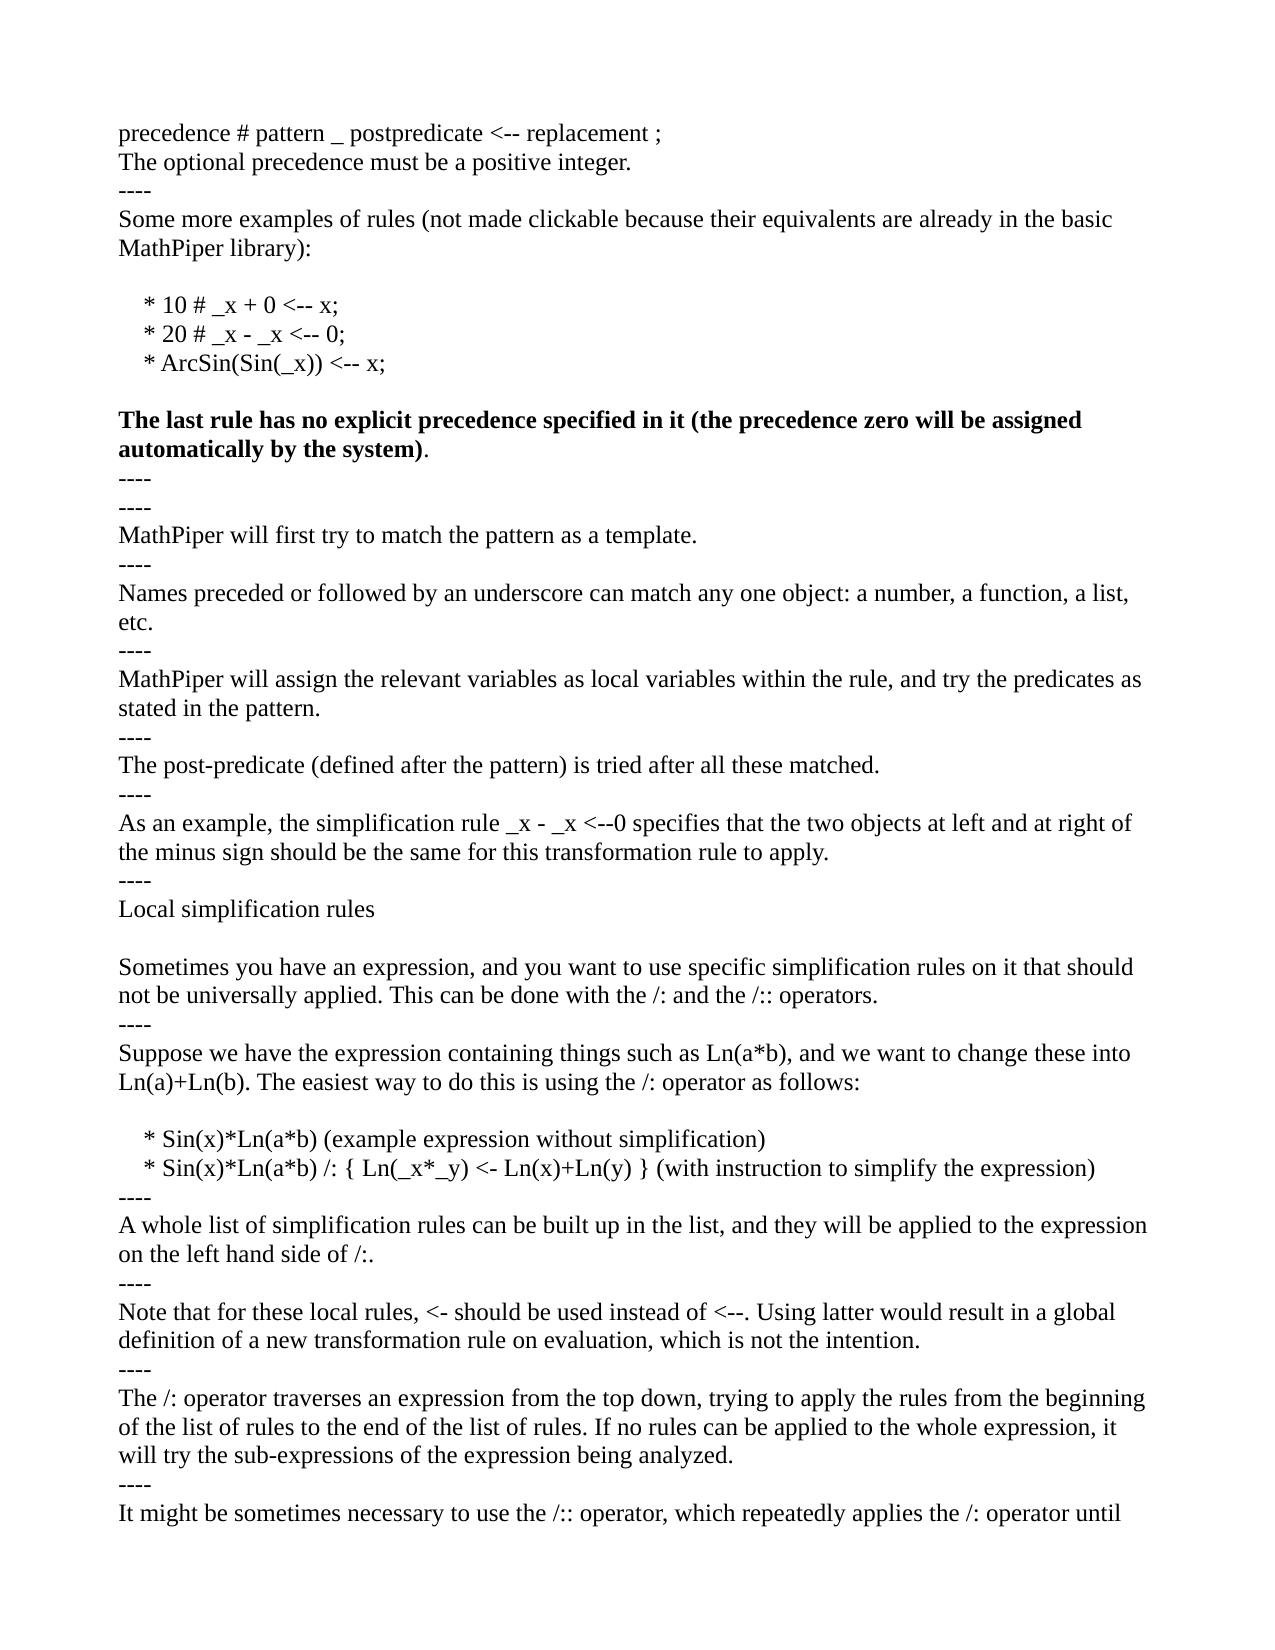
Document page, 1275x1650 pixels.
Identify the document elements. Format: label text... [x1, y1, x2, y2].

text ---- [118, 779, 1157, 808]
text ---- [118, 549, 1157, 578]
text The /: operator traverses an expression from the top down, trying to apply the rules from the beginning of the list of rules to the end of the list of rules. If no rules can be applied to the whole expression, it will try the sub-expressions of the expression being analyzed. [118, 1383, 1157, 1469]
text ---- [118, 1009, 1157, 1038]
text Sometimes you have an expression, and you want to use specific simplification rules on it that should not be universally applied. This can be done with the /: and the /:: operators. [118, 952, 1157, 1009]
text Some more examples of rules (not made clickable because their equivalents are already in the basic MathPiper library): [118, 204, 1157, 262]
text ---- [118, 1469, 1157, 1498]
text Names preceded or followed by an underscore can match any one object: a number, a function, a list, etc. [118, 578, 1157, 636]
text As an example, the simplification rule _x - _x <--0 specifies that the two objects at left and at right of the minus sign should be the same for this transformation rule to apply. [118, 808, 1157, 866]
text The last rule has no explicit precedence specified in it (the precedence zero will be assigned automatically by the system). [118, 406, 1157, 463]
text ---- [118, 866, 1157, 894]
text ---- [118, 636, 1157, 664]
text The post-predicate (defined after the pattern) is tried after all these matched. [118, 751, 1157, 779]
text ---- [118, 492, 1157, 521]
text * 10 # _x + 0 <-- x; [118, 291, 1157, 319]
text A whole list of simplification rules can be built up in the list, and they will be applied to the expression on the left hand side of /:. [118, 1211, 1157, 1268]
text ---- [118, 1268, 1157, 1297]
text Suppose we have the expression containing things such as Ln(a*b), and we want to change these into Ln(a)+Ln(b). The easiest way to do this is using the /: operator as follows: [118, 1038, 1157, 1096]
text * 20 # _x - _x <-- 0; [118, 319, 1157, 348]
text * Sin(x)*Ln(a*b) /: { Ln(_x*_y) <- Ln(x)+Ln(y) } (with instruction to simplify the expression) [118, 1153, 1157, 1182]
text ---- [118, 463, 1157, 492]
text ---- [118, 1354, 1157, 1383]
text ---- [118, 722, 1157, 751]
text It might be sometimes necessary to use the /:: operator, which repeatedly applies the /: operator until [118, 1498, 1157, 1527]
text * ArcSin(Sin(_x)) <-- x; [118, 348, 1157, 377]
text * Sin(x)*Ln(a*b) (example expression without simplification) [118, 1124, 1157, 1153]
text precedence # pattern _ postpredicate <-- replacement ; [118, 118, 1157, 147]
text ---- [118, 1182, 1157, 1211]
text MathPiper will assign the relevant variables as local variables within the rule, and try the predicates as stated in the pattern. [118, 664, 1157, 722]
text MathPiper will first try to match the pattern as a template. [118, 521, 1157, 549]
text Note that for these local rules, <- should be used instead of <--. Using latter would result in a global definition of a new transformation rule on evaluation, which is not the intention. [118, 1297, 1157, 1354]
text Local simplification rules [118, 894, 1157, 923]
text ---- [118, 176, 1157, 204]
text The optional precedence must be a positive integer. [118, 147, 1157, 176]
